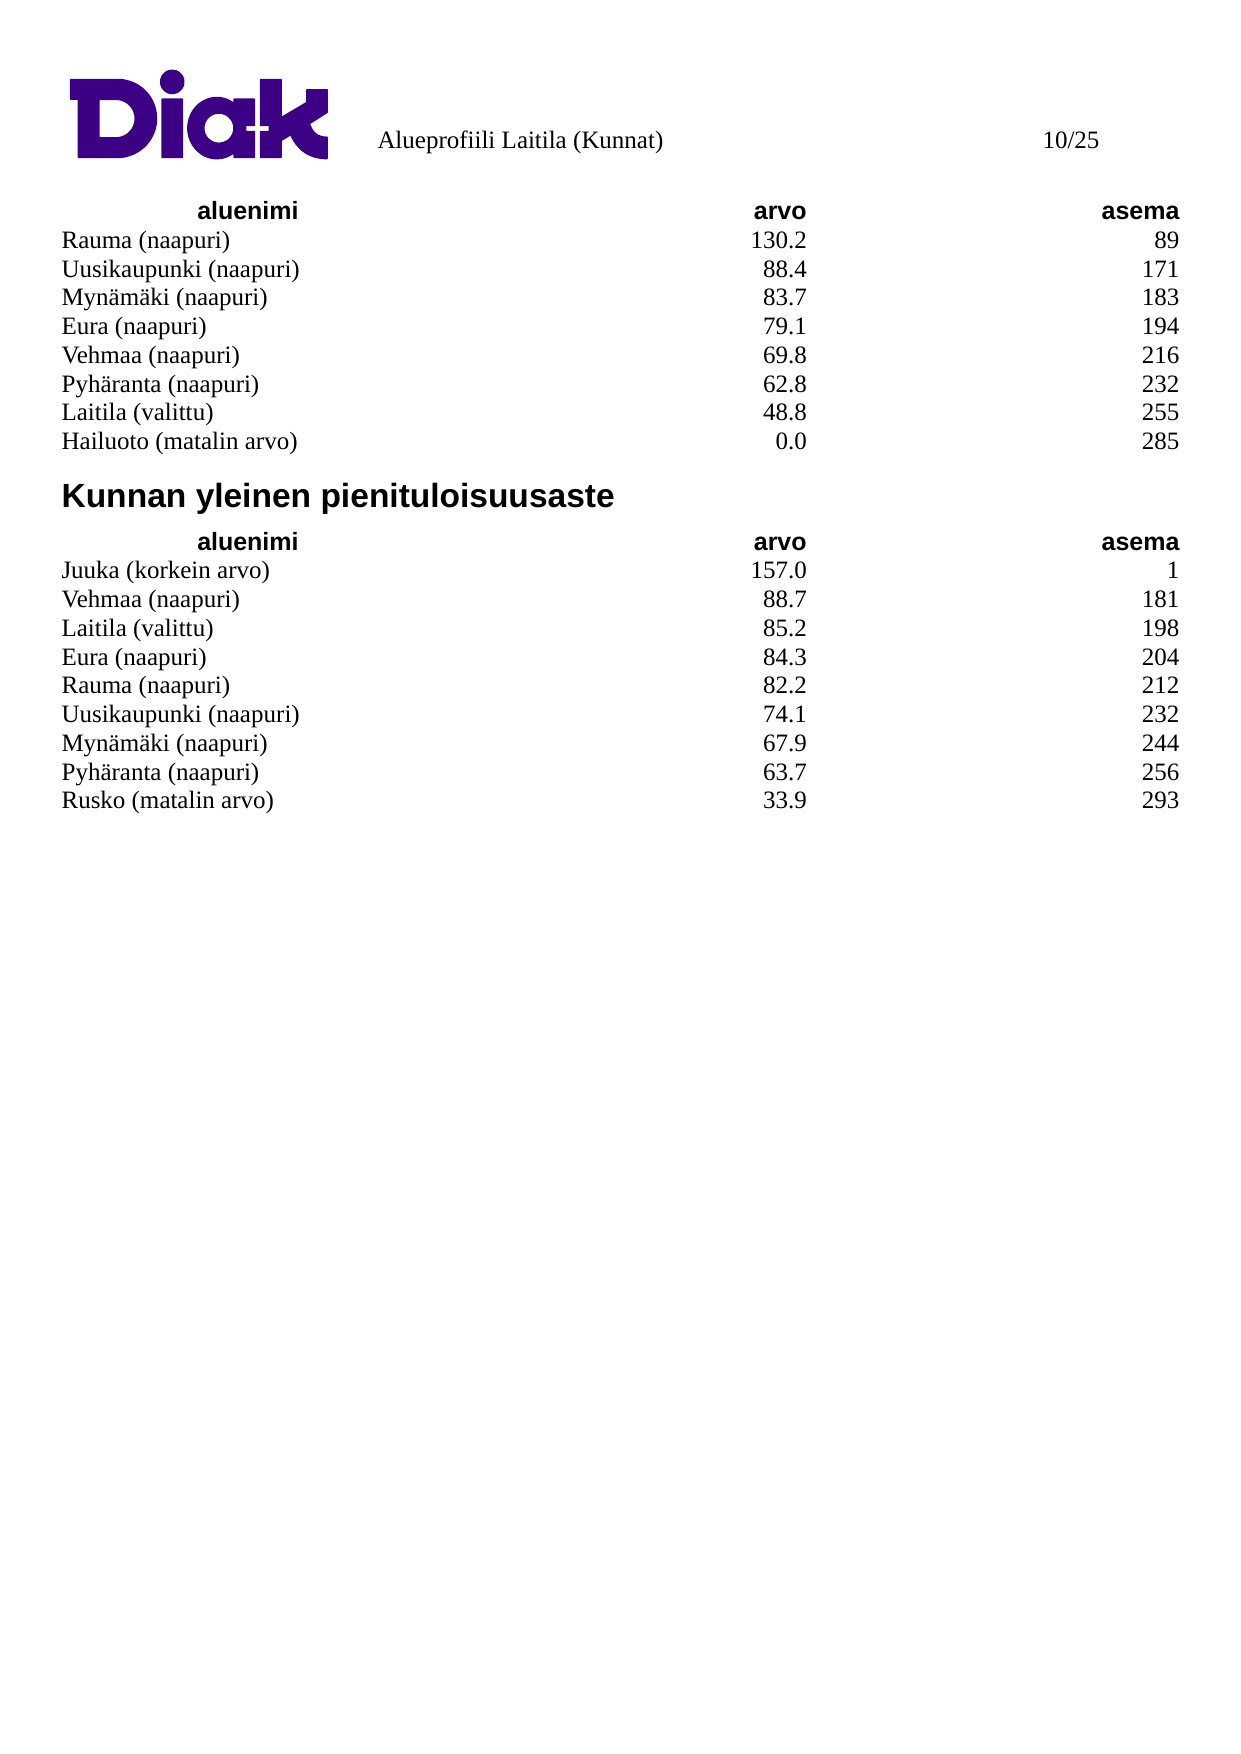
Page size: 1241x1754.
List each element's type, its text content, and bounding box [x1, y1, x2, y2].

table_cell Vehmaa (naapuri) [61, 584, 434, 613]
table_cell Laitila (valittu) [61, 398, 434, 426]
table_cell Vehmaa (naapuri) [61, 340, 434, 369]
table_cell 198 [806, 613, 1179, 642]
table_cell 255 [806, 398, 1179, 426]
subtitle Kunnan yleinen pienituloisuusaste [61, 476, 1179, 514]
table_cell 256 [806, 757, 1179, 786]
table_cell 181 [806, 584, 1179, 613]
table_cell Uusikaupunki (naapuri) [61, 254, 434, 282]
table_cell 84.3 [434, 642, 806, 671]
table_header arvo [434, 196, 806, 225]
table_cell 89 [806, 225, 1179, 254]
table_cell 157.0 [434, 556, 806, 584]
table_cell Juuka (korkein arvo) [61, 556, 434, 584]
table_cell Mynämäki (naapuri) [61, 283, 434, 311]
table_cell Rauma (naapuri) [61, 671, 434, 699]
table_cell 204 [806, 642, 1179, 671]
table_cell 67.9 [434, 728, 806, 757]
table_cell 88.7 [434, 584, 806, 613]
table_header aluenimi [61, 527, 434, 556]
table_cell Eura (naapuri) [61, 311, 434, 340]
table_cell Mynämäki (naapuri) [61, 728, 434, 757]
table_header asema [806, 196, 1179, 225]
table_cell 79.1 [434, 311, 806, 340]
table_cell 285 [806, 426, 1179, 455]
table_cell 83.7 [434, 283, 806, 311]
table_cell 212 [806, 671, 1179, 699]
table_cell Rusko (matalin arvo) [61, 786, 434, 814]
table_cell 171 [806, 254, 1179, 282]
table_cell 244 [806, 728, 1179, 757]
table_cell 194 [806, 311, 1179, 340]
table_cell 48.8 [434, 398, 806, 426]
table_cell 85.2 [434, 613, 806, 642]
table_cell 33.9 [434, 786, 806, 814]
table_cell Uusikaupunki (naapuri) [61, 699, 434, 728]
table_cell Pyhäranta (naapuri) [61, 369, 434, 397]
table_cell 82.2 [434, 671, 806, 699]
table_header arvo [434, 527, 806, 556]
table_cell Laitila (valittu) [61, 613, 434, 642]
table_cell 62.8 [434, 369, 806, 397]
table_cell 0.0 [434, 426, 806, 455]
table_cell 130.2 [434, 225, 806, 254]
table_cell 88.4 [434, 254, 806, 282]
table_cell 1 [806, 556, 1179, 584]
table_cell 232 [806, 369, 1179, 397]
table_header aluenimi [61, 196, 434, 225]
table_cell 183 [806, 283, 1179, 311]
table_cell 216 [806, 340, 1179, 369]
table_cell 74.1 [434, 699, 806, 728]
table_header asema [806, 527, 1179, 556]
table_cell Rauma (naapuri) [61, 225, 434, 254]
table_cell Eura (naapuri) [61, 642, 434, 671]
table_cell Hailuoto (matalin arvo) [61, 426, 434, 455]
table_cell 293 [806, 786, 1179, 814]
table_cell 63.7 [434, 757, 806, 786]
table_cell 232 [806, 699, 1179, 728]
table_cell 69.8 [434, 340, 806, 369]
table_cell Pyhäranta (naapuri) [61, 757, 434, 786]
